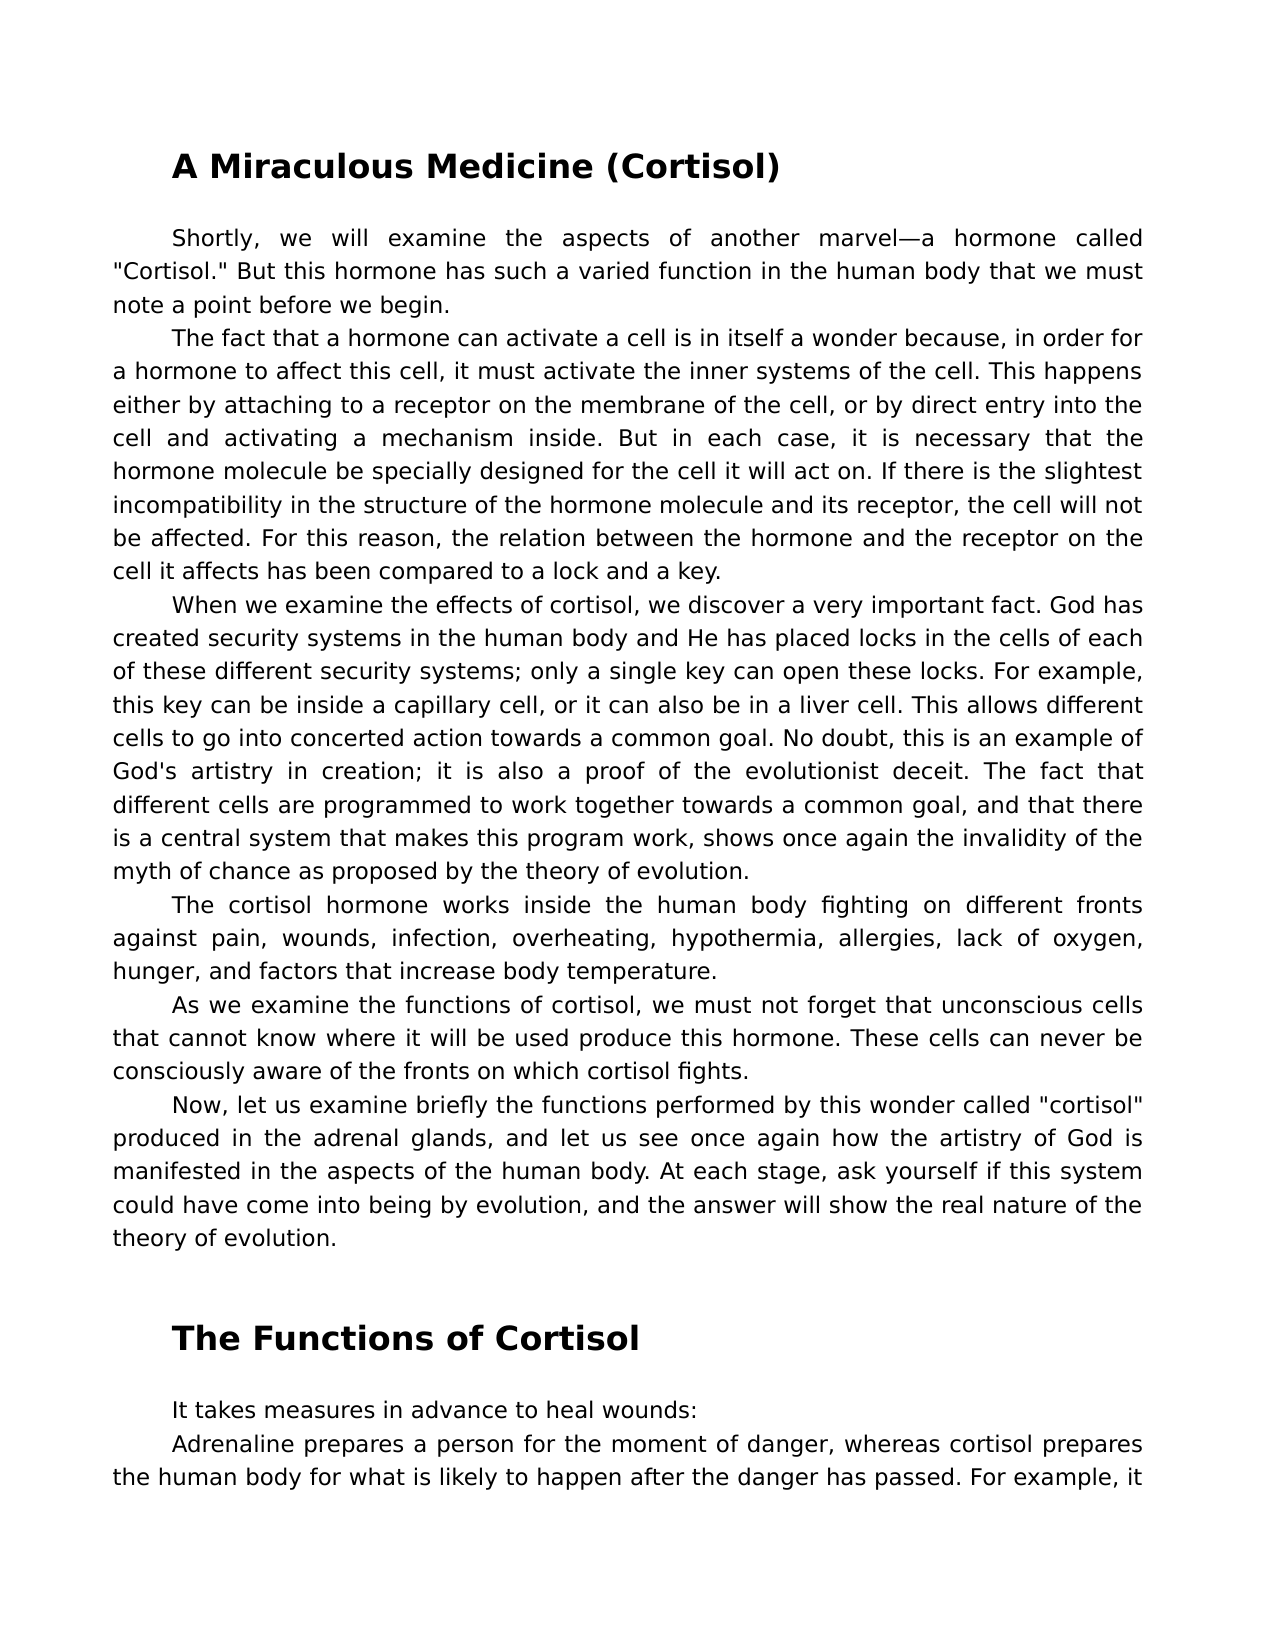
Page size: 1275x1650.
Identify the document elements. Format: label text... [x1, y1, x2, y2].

text The Functions of Cortisol [112, 1320, 1145, 1359]
text The fact that a hormone can activate a cell is in itself a wonder because, in order for a hormone to affect this cell, it must activate the inner systems of the cell. This happens either by attaching to a receptor on the membrane of the cell, or by direct entry into the cell and activating a mechanism inside. But in each case, it is necessary that the hormone molecule be specially designed for the cell it will act on. If there is the slightest incompatibility in the structure of the hormone molecule and its receptor, the cell will not be affected. For this reason, the relation between the hormone and the receptor on the cell it affects has been compared to a lock and a key. [112, 320, 1145, 586]
text Adrenaline prepares a person for the moment of danger, whereas cortisol prepares the human body for what is likely to happen after the danger has passed. For example, it [112, 1425, 1145, 1492]
text Shortly, we will examine the aspects of another marvel—a hormone called "Cortisol." But this hormone has such a varied function in the human body that we must note a point before we begin. [112, 220, 1145, 320]
text Now, let us examine briefly the functions performed by this wonder called "cortisol" produced in the adrenal glands, and let us see once again how the artistry of God is manifested in the aspects of the human body. At each stage, ask yourself if this system could have come into being by evolution, and the answer will show the real nature of the theory of evolution. [112, 1086, 1145, 1253]
text A Miraculous Medicine (Cortisol) [112, 148, 1145, 186]
text The cortisol hormone works inside the human body fighting on different fronts against pain, wounds, infection, overheating, hypothermia, allergies, lack of oxygen, hunger, and factors that increase body temperature. [112, 886, 1145, 986]
text When we examine the effects of cortisol, we discover a very important fact. God has created security systems in the human body and He has placed locks in the cells of each of these different security systems; only a single key can open these locks. For example, this key can be inside a capillary cell, or it can also be in a liver cell. This allows different cells to go into concerted action towards a common goal. No doubt, this is an example of God's artistry in creation; it is also a proof of the evolutionist deceit. The fact that different cells are programmed to work together towards a common goal, and that there is a central system that makes this program work, shows once again the invalidity of the myth of chance as proposed by the theory of evolution. [112, 586, 1145, 886]
text As we examine the functions of cortisol, we must not forget that unconscious cells that cannot know where it will be used produce this hormone. These cells can never be consciously aware of the fronts on which cortisol fights. [112, 986, 1145, 1086]
text It takes measures in advance to heal wounds: [112, 1392, 1145, 1425]
